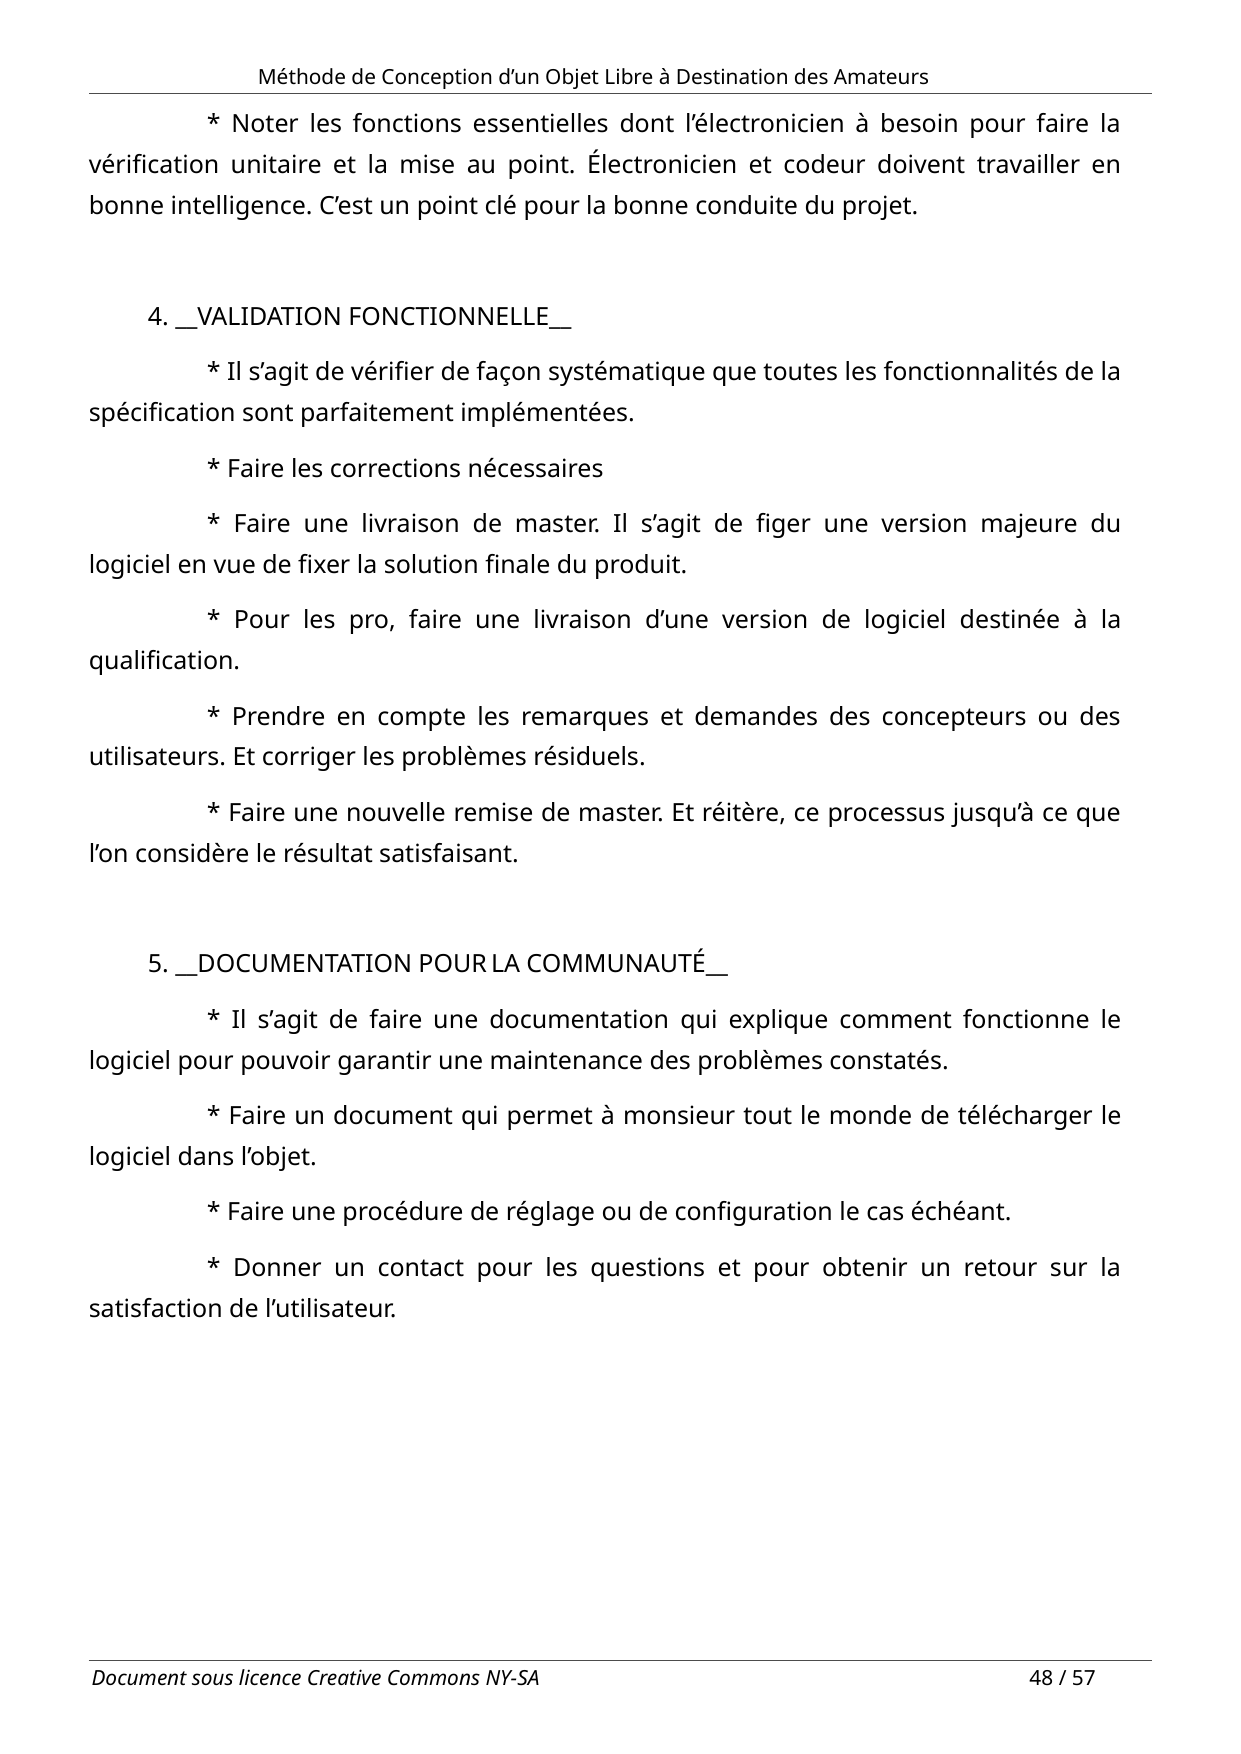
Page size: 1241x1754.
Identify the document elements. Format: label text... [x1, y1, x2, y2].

text * Faire une nouvelle remise de master. Et réitère, ce processus jusqu’à ce que l’on considère le résultat satisfaisant. [88, 794, 1122, 869]
text * Prendre en compte les remarques et demandes des concepteurs ou des utilisateurs. Et corriger les problèmes résiduels. [88, 698, 1122, 773]
text 4. __VALIDATION FONCTIONNELLE__ [88, 299, 1122, 333]
text * Pour les pro, faire une livraison d’une version de logiciel destinée à la qualification. [88, 602, 1122, 677]
text * Il s’agit de vérifier de façon systématique que toutes les fonctionnalités de la spécification sont parfaitement implémentées. [88, 354, 1122, 429]
text * Il s’agit de faire une documentation qui explique comment fonctionne le logiciel pour pouvoir garantir une maintenance des problèmes constatés. [88, 1002, 1122, 1076]
text 5. __DOCUMENTATION POUR LA COMMUNAUTÉ__ [88, 946, 1122, 980]
text * Faire une livraison de master. Il s’agit de figer une version majeure du logiciel en vue de fixer la solution finale du produit. [88, 506, 1122, 581]
text * Faire une procédure de réglage ou de configuration le cas échéant. [88, 1194, 1122, 1228]
text * Faire un document qui permet à monsieur tout le monde de télécharger le logiciel dans l’objet. [88, 1098, 1122, 1173]
text * Faire les corrections nécessaires [88, 450, 1122, 484]
text * Donner un contact pour les questions et pour obtenir un retour sur la satisfaction de l’utilisateur. [88, 1249, 1122, 1324]
text * Noter les fonctions essentielles dont l’électronicien à besoin pour faire la vérification unitaire et la mise au point. Électronicien et codeur doivent travailler en bonne intelligence. C’est un point clé pour la bonne conduite du projet. [88, 106, 1122, 222]
